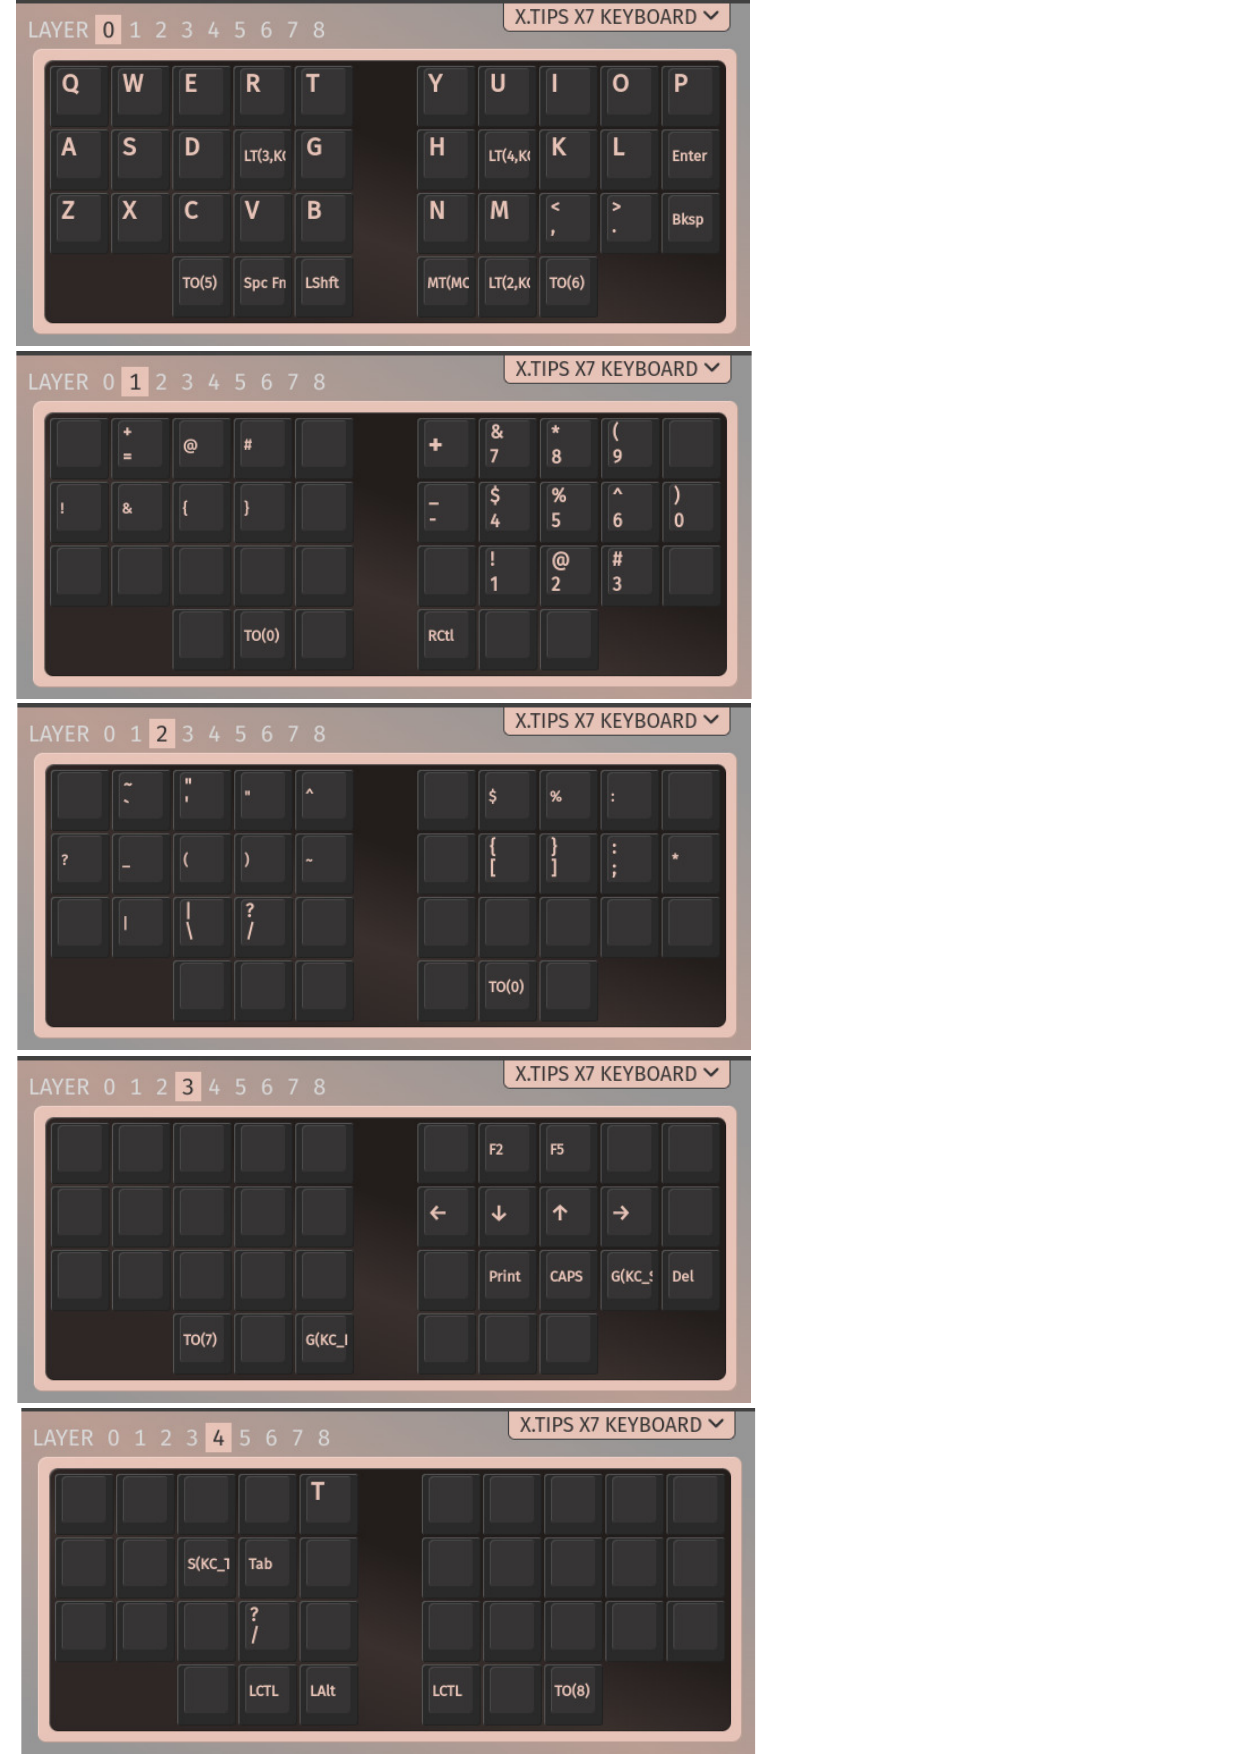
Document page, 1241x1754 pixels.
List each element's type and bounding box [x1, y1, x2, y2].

picture [21, 1408, 756, 1754]
picture [17, 703, 751, 1050]
picture [16, 0, 750, 346]
picture [16, 351, 752, 699]
picture [17, 1056, 751, 1403]
